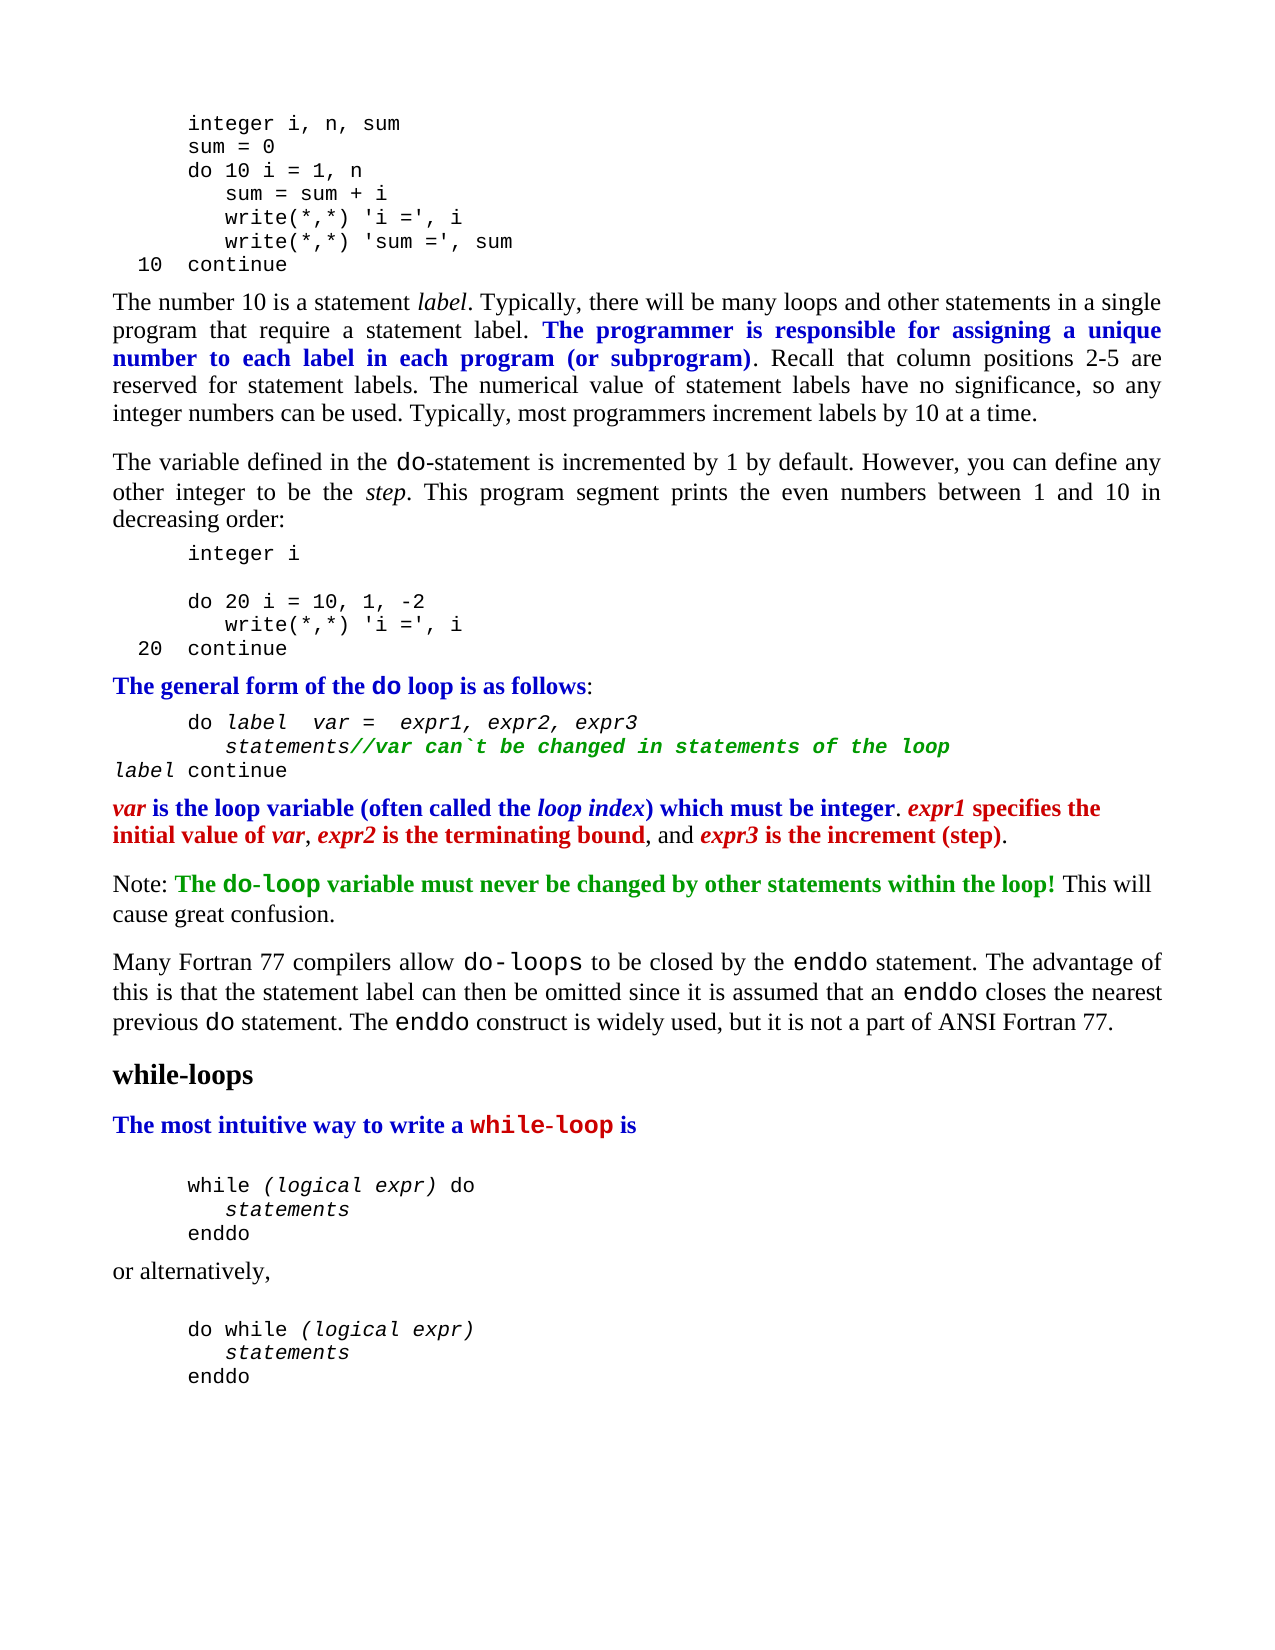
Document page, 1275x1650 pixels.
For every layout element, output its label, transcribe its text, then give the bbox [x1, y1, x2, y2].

text write(*,*) 'i =', i [112, 614, 1162, 638]
text Many Fortran 77 compilers allow do-loops to be closed by the enddo statement. The advantage of this is that the statement label can then be omitted since it is assumed that an enddo closes the nearest previous do statement. The enddo construct is widely used, but it is not a part of ANSI Fortran 77. [112, 948, 1162, 1038]
text sum = sum + i [112, 183, 1162, 207]
text statements [112, 1199, 1162, 1223]
text while (logical expr) do [112, 1175, 1162, 1199]
text or alternatively, [112, 1257, 1162, 1284]
text do label var = expr1, expr2, expr3 [112, 712, 1162, 736]
text The variable defined in the do-statement is incremented by 1 by default. However, you can define any other integer to be the step. This program segment prints the even numbers between 1 and 10 in decreasing order: [112, 448, 1162, 533]
text The most intuitive way to write a while-loop is [112, 1112, 1162, 1141]
text The number 10 is a statement label. Typically, there will be many loops and other statements in a single program that require a statement label. The programmer is responsible for assigning a unique number to each label in each program (or subprogram). Recall that column positions 2-5 are reserved for statement labels. The numerical value of statement labels have no significance, so any integer numbers can be used. Typically, most programmers increment labels by 10 at a time. [112, 288, 1162, 427]
text The general form of the do loop is as follows: [112, 672, 1162, 702]
text var is the loop variable (often called the loop index) which must be integer. expr1 specifies the initial value of var, expr2 is the terminating bound, and expr3 is the increment (step). [112, 794, 1162, 849]
text statements [112, 1342, 1162, 1366]
text integer i [112, 543, 1162, 567]
text do 20 i = 10, 1, -2 [112, 591, 1162, 614]
text write(*,*) 'i =', i [112, 207, 1162, 231]
text write(*,*) 'sum =', sum [112, 231, 1162, 254]
text sum = 0 [112, 136, 1162, 160]
text enddo [112, 1366, 1162, 1389]
text do while (logical expr) [112, 1318, 1162, 1342]
text 10 continue [112, 254, 1162, 278]
text enddo [112, 1223, 1162, 1246]
text do 10 i = 1, n [112, 160, 1162, 183]
text statements//var can`t be changed in statements of the loop [112, 736, 1162, 759]
text while-loops [112, 1058, 1162, 1091]
text 20 continue [112, 638, 1162, 662]
text Note: The do-loop variable must never be changed by other statements within the loop! This will cause great confusion. [112, 870, 1162, 927]
text label continue [112, 759, 1162, 783]
text integer i, n, sum [112, 112, 1162, 136]
